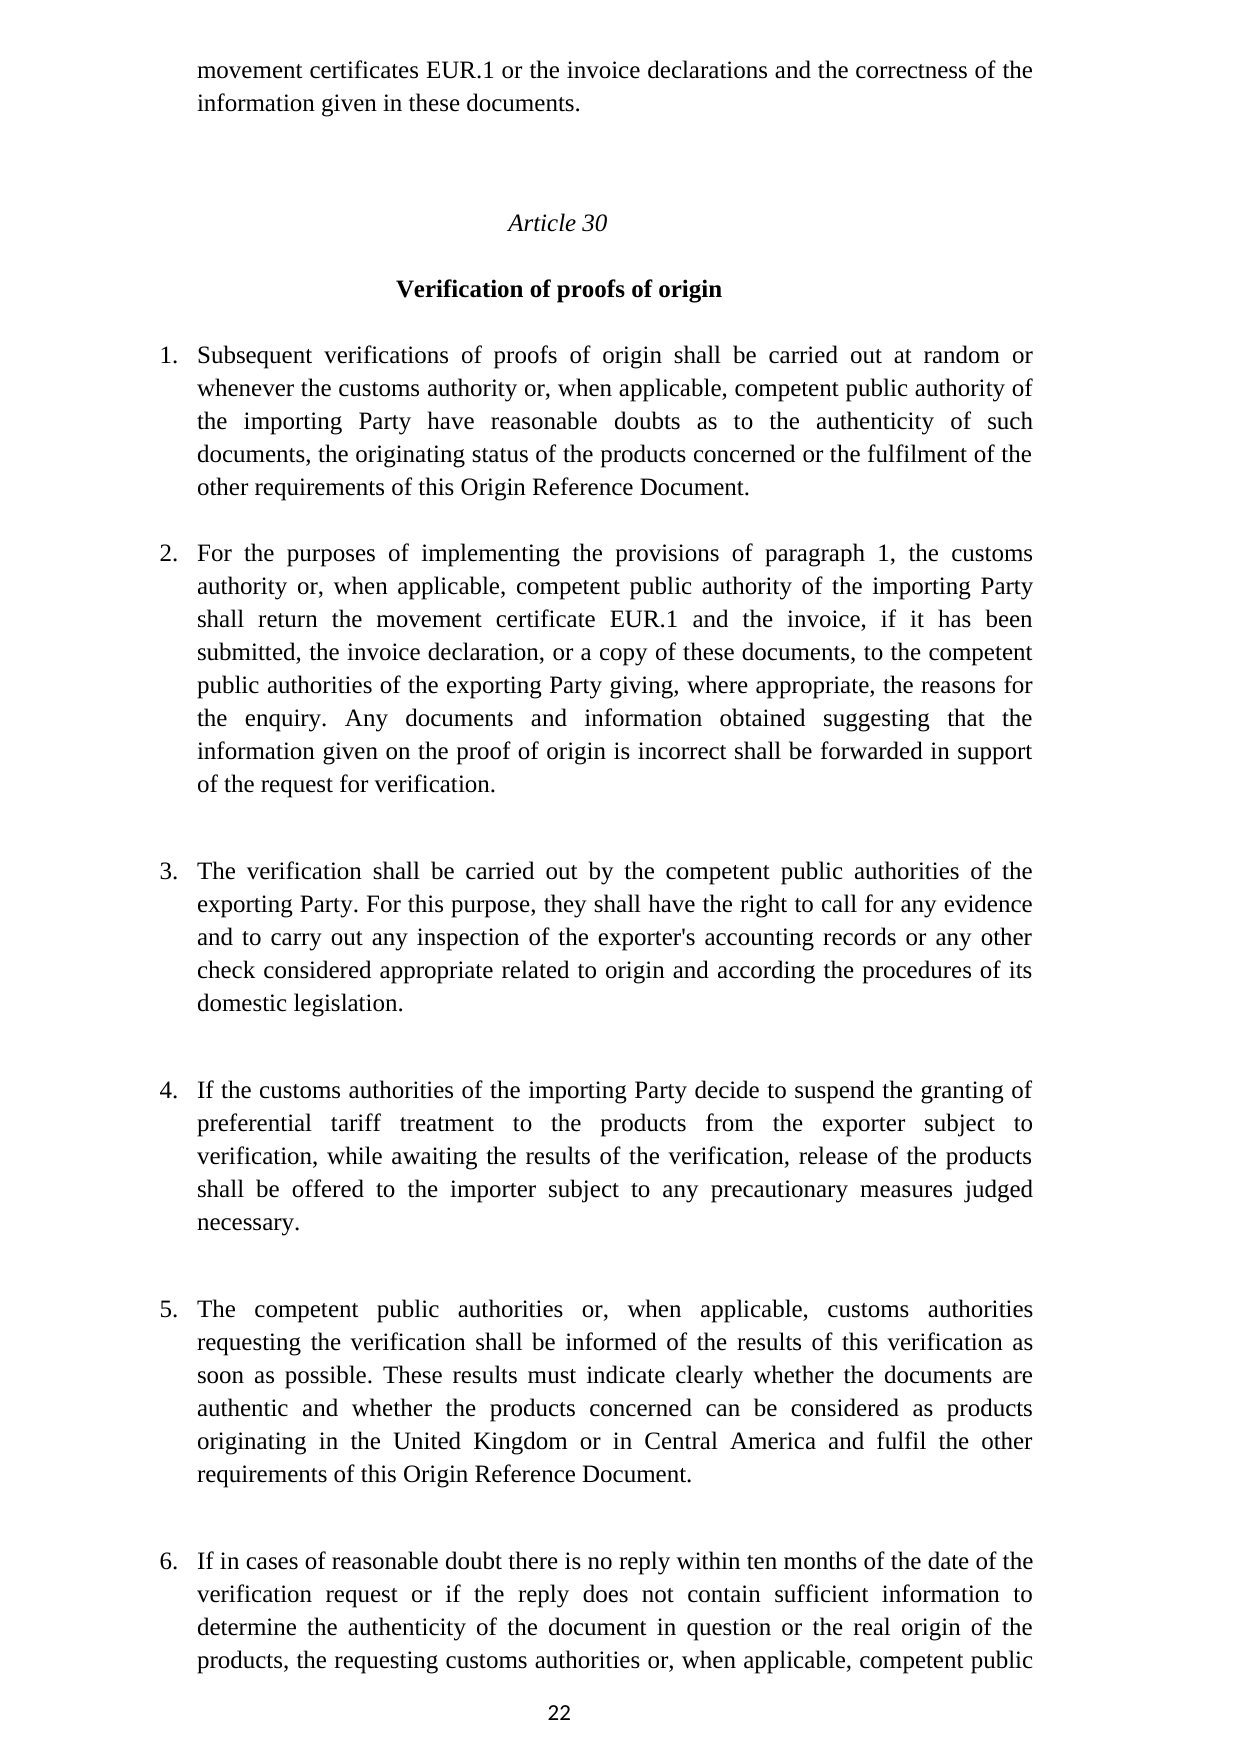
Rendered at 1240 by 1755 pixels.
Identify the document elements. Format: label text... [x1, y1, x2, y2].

text Verification of proofs of origin [84, 274, 1034, 303]
text Article 30 [84, 208, 1034, 237]
list The verification shall be carried out by the competent public authorities of the exporting Party. For this purpose, they shall have the right to call for any evidence and to carry out any inspection of the exporter's accounting records or any other check considered appropriate related to origin and according the procedures of its domestic legislation. [159, 856, 1034, 1017]
list If in cases of reasonable doubt there is no reply within ten months of the date of the verification request or if the reply does not contain sufficient information to determine the authenticity of the document in question or the real origin of the products, the requesting customs authorities or, when applicable, competent public authority shall, except in exceptional circumstances, refuse entitlement to the preferences to the products covered by the proof of origin subject to verification. [159, 1546, 1034, 1674]
list Subsequent verifications of proofs of origin shall be carried out at random or whenever the customs authority or, when applicable, competent public authority of the importing Party have reasonable doubts as to the authenticity of such documents, the originating status of the products concerned or the fulfilment of the other requirements of this Origin Reference Document. [159, 340, 1034, 501]
list For the purposes of implementing the provisions of paragraph 1, the customs authority or, when applicable, competent public authority of the importing Party shall return the movement certificate EUR.1 and the invoice, if it has been submitted, the invoice declaration, or a copy of these documents, to the competent public authorities of the exporting Party giving, where appropriate, the reasons for the enquiry. Any documents and information obtained suggesting that the information given on the proof of origin is incorrect shall be forwarded in support of the request for verification. [159, 538, 1034, 798]
list If the customs authorities of the importing Party decide to suspend the granting of preferential tariff treatment to the products from the exporter subject to verification, while awaiting the results of the verification, release of the products shall be offered to the importer subject to any precautionary measures judged necessary. [159, 1075, 1034, 1236]
list In order to ensure the proper application of this Origin Reference Document, the Parties shall assist each other, through their respective competent public authorities or, when applicable, customs authorities in checking the authenticity of the movement certificates EUR.1 or the invoice declarations and the correctness of the information given in these documents. [159, 108, 1034, 117]
list In order to ensure the proper application of this Origin Reference Document, the Parties shall assist each other, through their respective competent public authorities or, when applicable, customs authorities in checking the authenticity of the movement certificates EUR.1 or the invoice declarations and the correctness of the information given in these documents. [159, 55, 1034, 88]
list The competent public authorities or, when applicable, customs authorities requesting the verification shall be informed of the results of this verification as soon as possible. These results must indicate clearly whether the documents are authentic and whether the products concerned can be considered as products originating in the United Kingdom or in Central America and fulfil the other requirements of this Origin Reference Document. [159, 1294, 1034, 1488]
